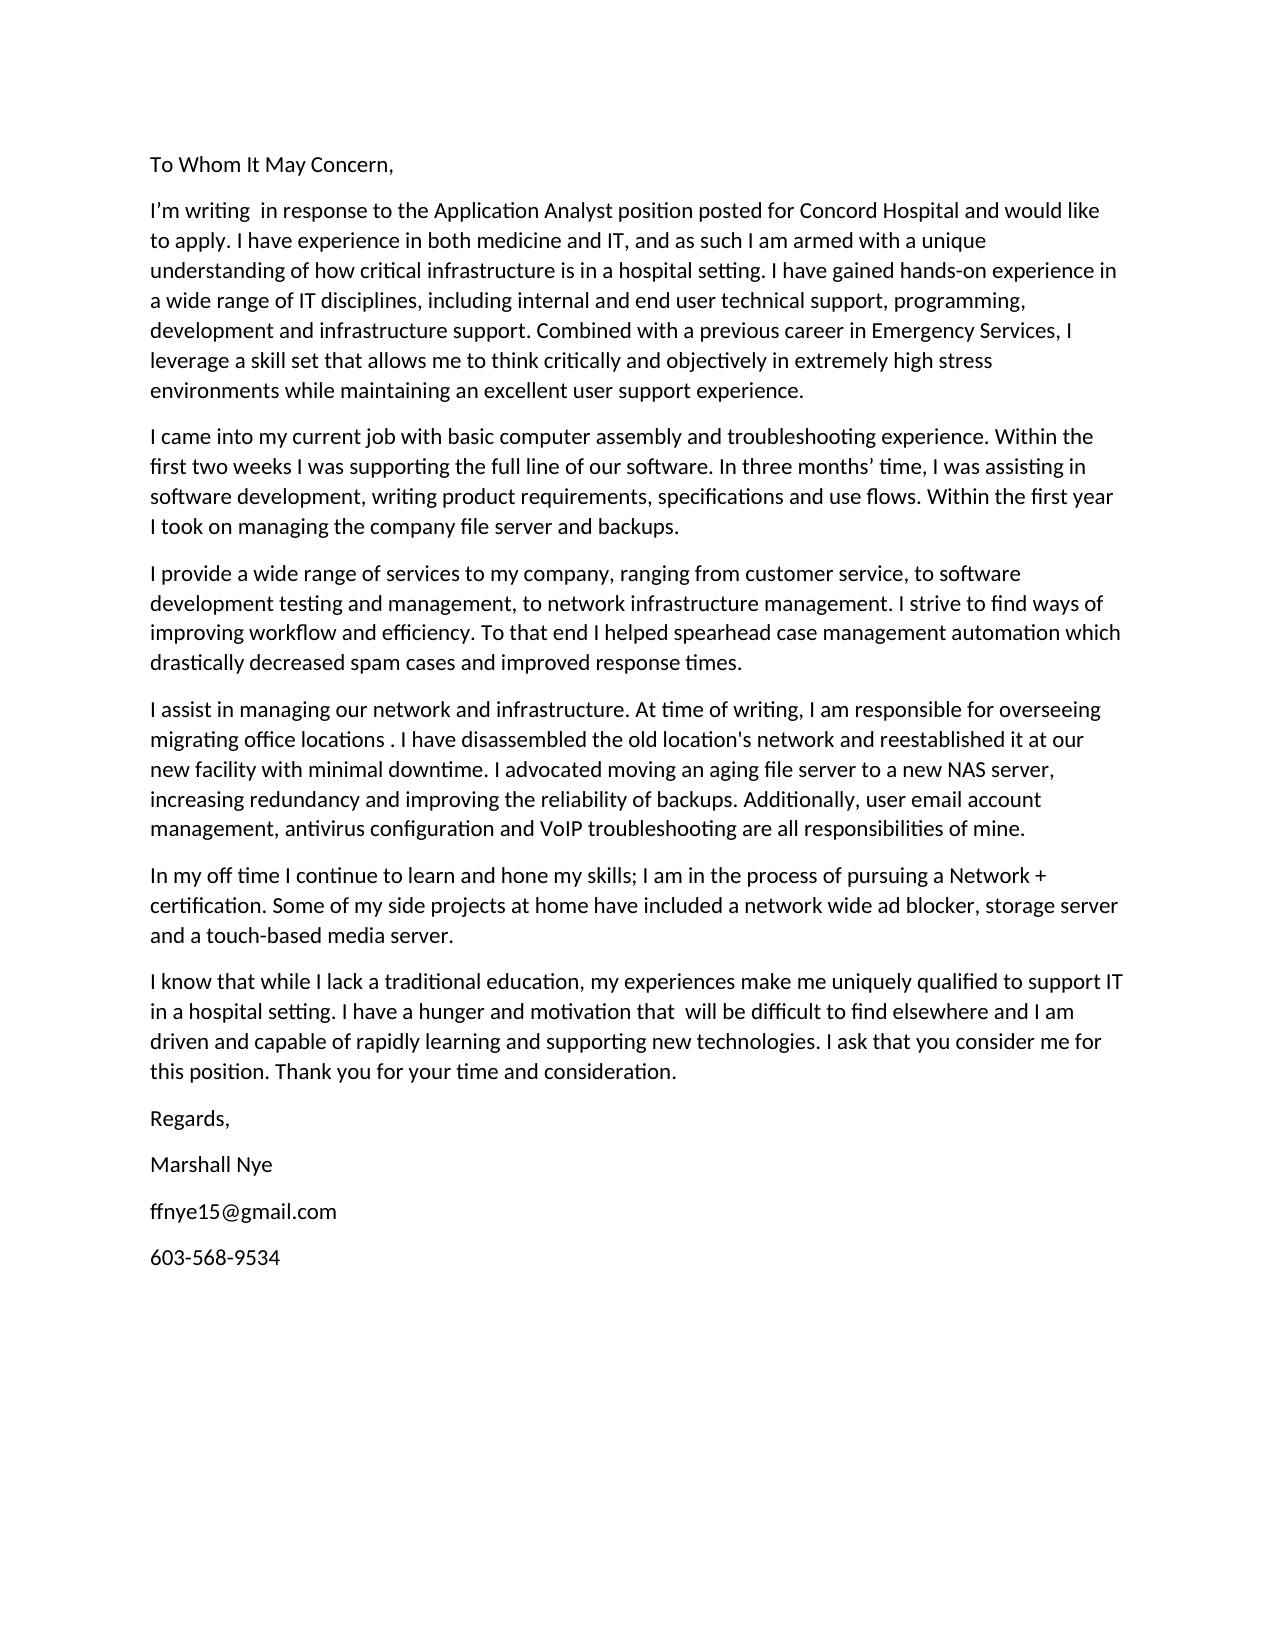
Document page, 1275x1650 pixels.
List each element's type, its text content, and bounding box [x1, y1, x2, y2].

text I’m writing in response to the Application Analyst position posted for Concord Hospital and would like to apply. I have experience in both medicine and IT, and as such I am armed with a unique understanding of how critical infrastructure is in a hospital setting. I have gained hands-on experience in a wide range of IT disciplines, including internal and end user technical support, programming, development and infrastructure support. Combined with a previous career in Emergency Services, I leverage a skill set that allows me to think critically and objectively in extremely high stress environments while maintaining an excellent user support experience. [150, 197, 1125, 404]
text I came into my current job with basic computer assembly and troubleshooting experience. Within the first two weeks I was supporting the full line of our software. In three months’ time, I was assisting in software development, writing product requirements, specifications and use flows. Within the first year I took on managing the company file server and backups. [150, 422, 1125, 540]
text I provide a wide range of services to my company, ranging from customer service, to software development testing and management, to network infrastructure management. I strive to find ways of improving workflow and efficiency. To that end I helped spearhead case management automation which drastically decreased spam cases and improved response times. [150, 559, 1125, 676]
text 603-568-9534 [150, 1243, 1125, 1271]
text Regards, [150, 1104, 1125, 1132]
text ffnye15@gmail.com [150, 1197, 1125, 1225]
text In my off time I continue to learn and hone my skills; I am in the process of pursuing a Network + certification. Some of my side projects at home have included a network wide ad blocker, storage server and a touch-based media server. [150, 861, 1125, 949]
text I assist in managing our network and infrastructure. At time of writing, I am responsible for overseeing migrating office locations . I have disassembled the old location's network and reestablished it at our new facility with minimal downtime. I advocated moving an aging file server to a new NAS server, increasing redundancy and improving the reliability of backups. Additionally, user email account management, antivirus configuration and VoIP troubleshooting are all responsibilities of mine. [150, 695, 1125, 843]
text To Whom It May Concern, [150, 150, 1125, 178]
text I know that while I lack a traditional education, my experiences make me uniquely qualified to support IT in a hospital setting. I have a hunger and motivation that will be difficult to find elsewhere and I am driven and capable of rapidly learning and supporting new technologies. I ask that you consider me for this position. Thank you for your time and consideration. [150, 967, 1125, 1085]
text Marshall Nye [150, 1150, 1125, 1178]
